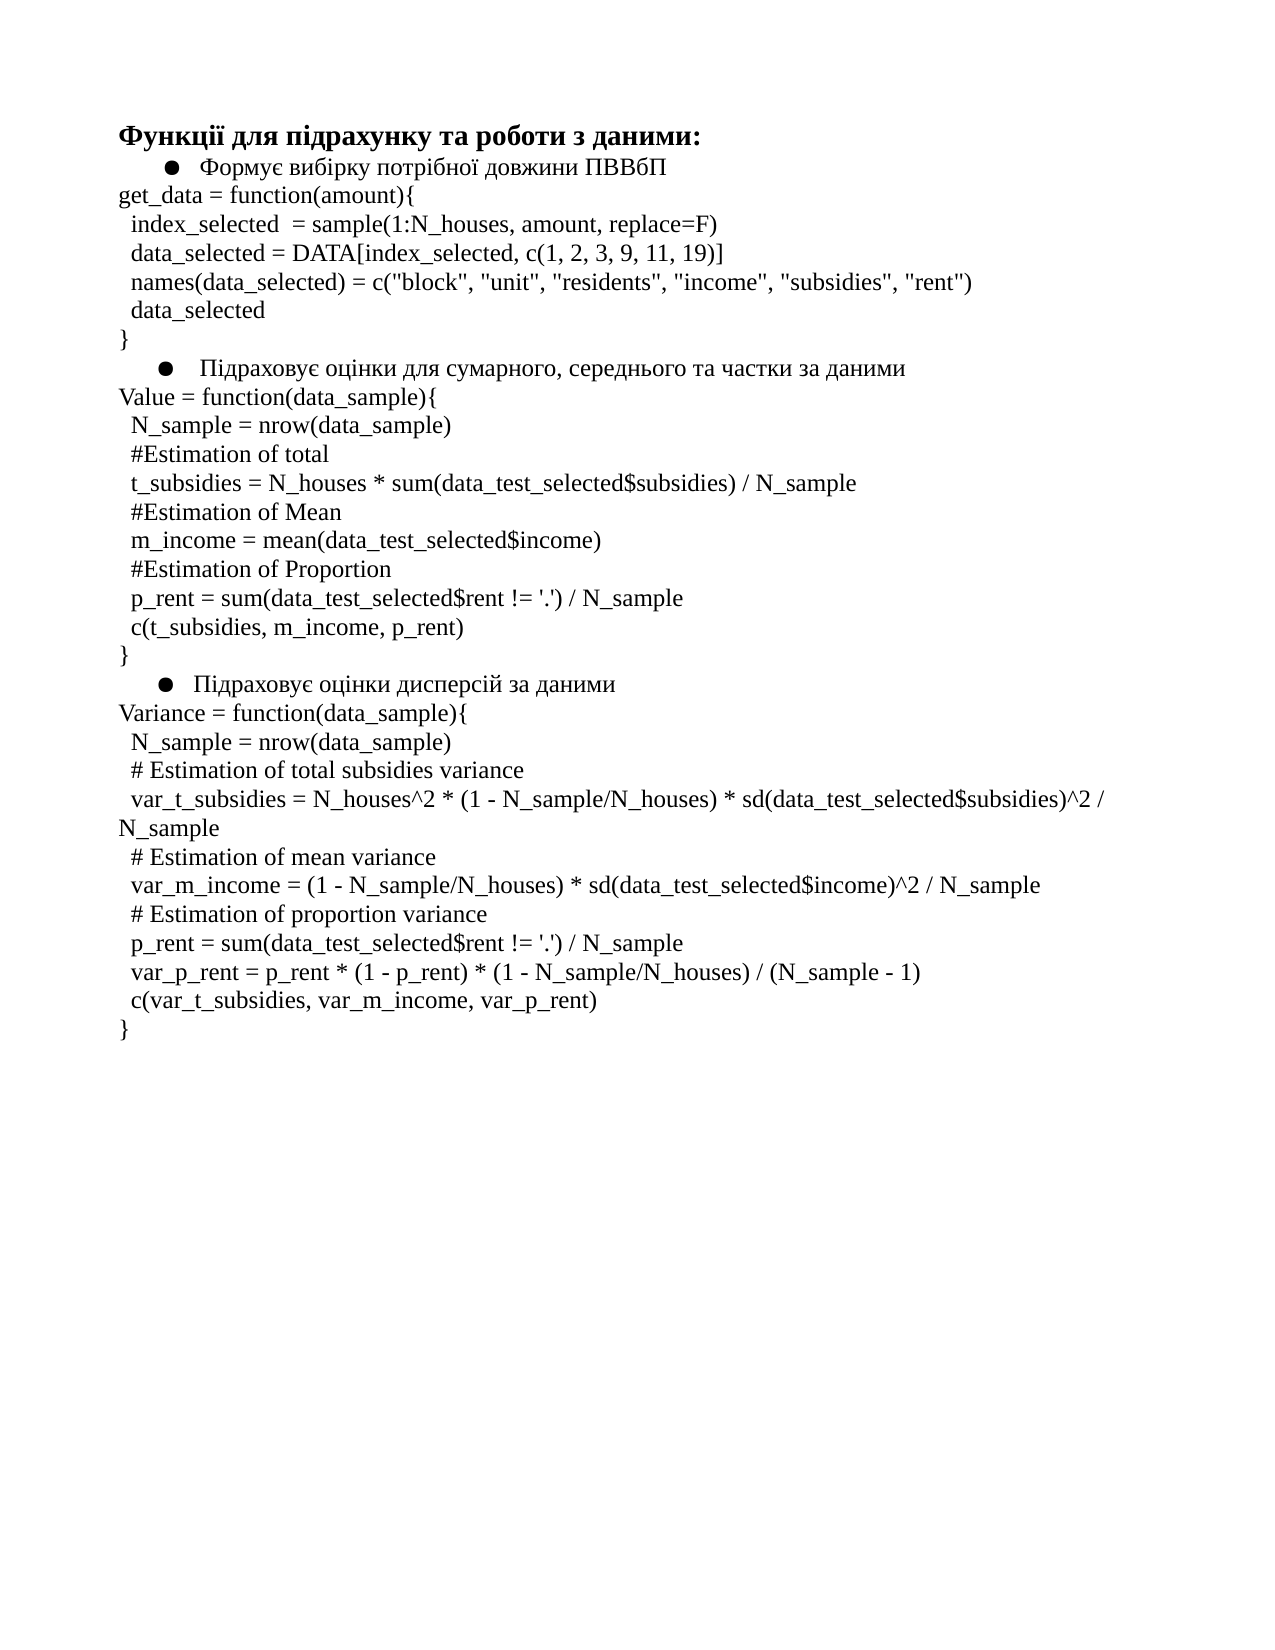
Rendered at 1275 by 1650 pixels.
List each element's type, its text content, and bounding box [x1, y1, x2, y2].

text var_p_rent = p_rent * (1 - p_rent) * (1 - N_sample/N_houses) / (N_sample - 1) [118, 957, 1157, 985]
text c(t_subsidies, m_income, p_rent) [118, 612, 1157, 640]
text #Estimation of Proportion [118, 554, 1157, 583]
text # Estimation of total subsidies variance [118, 755, 1157, 784]
text # Estimation of proportion variance [118, 899, 1157, 928]
list Формує вибірку потрібної довжини ПВВбП [162, 152, 1157, 180]
text p_rent = sum(data_test_selected$rent != '.') / N_sample [118, 928, 1157, 957]
text var_m_income = (1 - N_sample/N_houses) * sd(data_test_selected$income)^2 / N_sample [118, 870, 1157, 899]
text m_income = mean(data_test_selected$income) [118, 525, 1157, 554]
text Variance = function(data_sample){ [118, 698, 1157, 727]
text } [118, 324, 1157, 353]
text index_selected = sample(1:N_houses, amount, replace=F) [118, 209, 1157, 238]
text p_rent = sum(data_test_selected$rent != '.') / N_sample [118, 583, 1157, 612]
text Функції для підрахунку та роботи з даними: [118, 118, 1157, 152]
text N_sample = nrow(data_sample) [118, 727, 1157, 755]
list Підраховує оцінки для сумарного, середнього та частки за даними [156, 353, 1157, 382]
text data_selected [118, 295, 1157, 324]
text data_selected = DATA[index_selected, c(1, 2, 3, 9, 11, 19)] [118, 238, 1157, 267]
list Підраховує оцінки дисперсій за даними [156, 669, 1157, 698]
text Value = function(data_sample){ [118, 382, 1157, 410]
text #Estimation of Mean [118, 497, 1157, 525]
text get_data = function(amount){ [118, 180, 1157, 209]
text } [118, 640, 1157, 669]
text t_subsidies = N_houses * sum(data_test_selected$subsidies) / N_sample [118, 468, 1157, 497]
text #Estimation of total [118, 439, 1157, 468]
text var_t_subsidies = N_houses^2 * (1 - N_sample/N_houses) * sd(data_test_selected$subsidies)^2 / N_sample [118, 784, 1157, 842]
text # Estimation of mean variance [118, 842, 1157, 870]
text c(var_t_subsidies, var_m_income, var_p_rent) [118, 985, 1157, 1014]
text } [118, 1014, 1157, 1043]
text names(data_selected) = c("block", "unit", "residents", "income", "subsidies", "rent") [118, 267, 1157, 295]
text N_sample = nrow(data_sample) [118, 410, 1157, 439]
